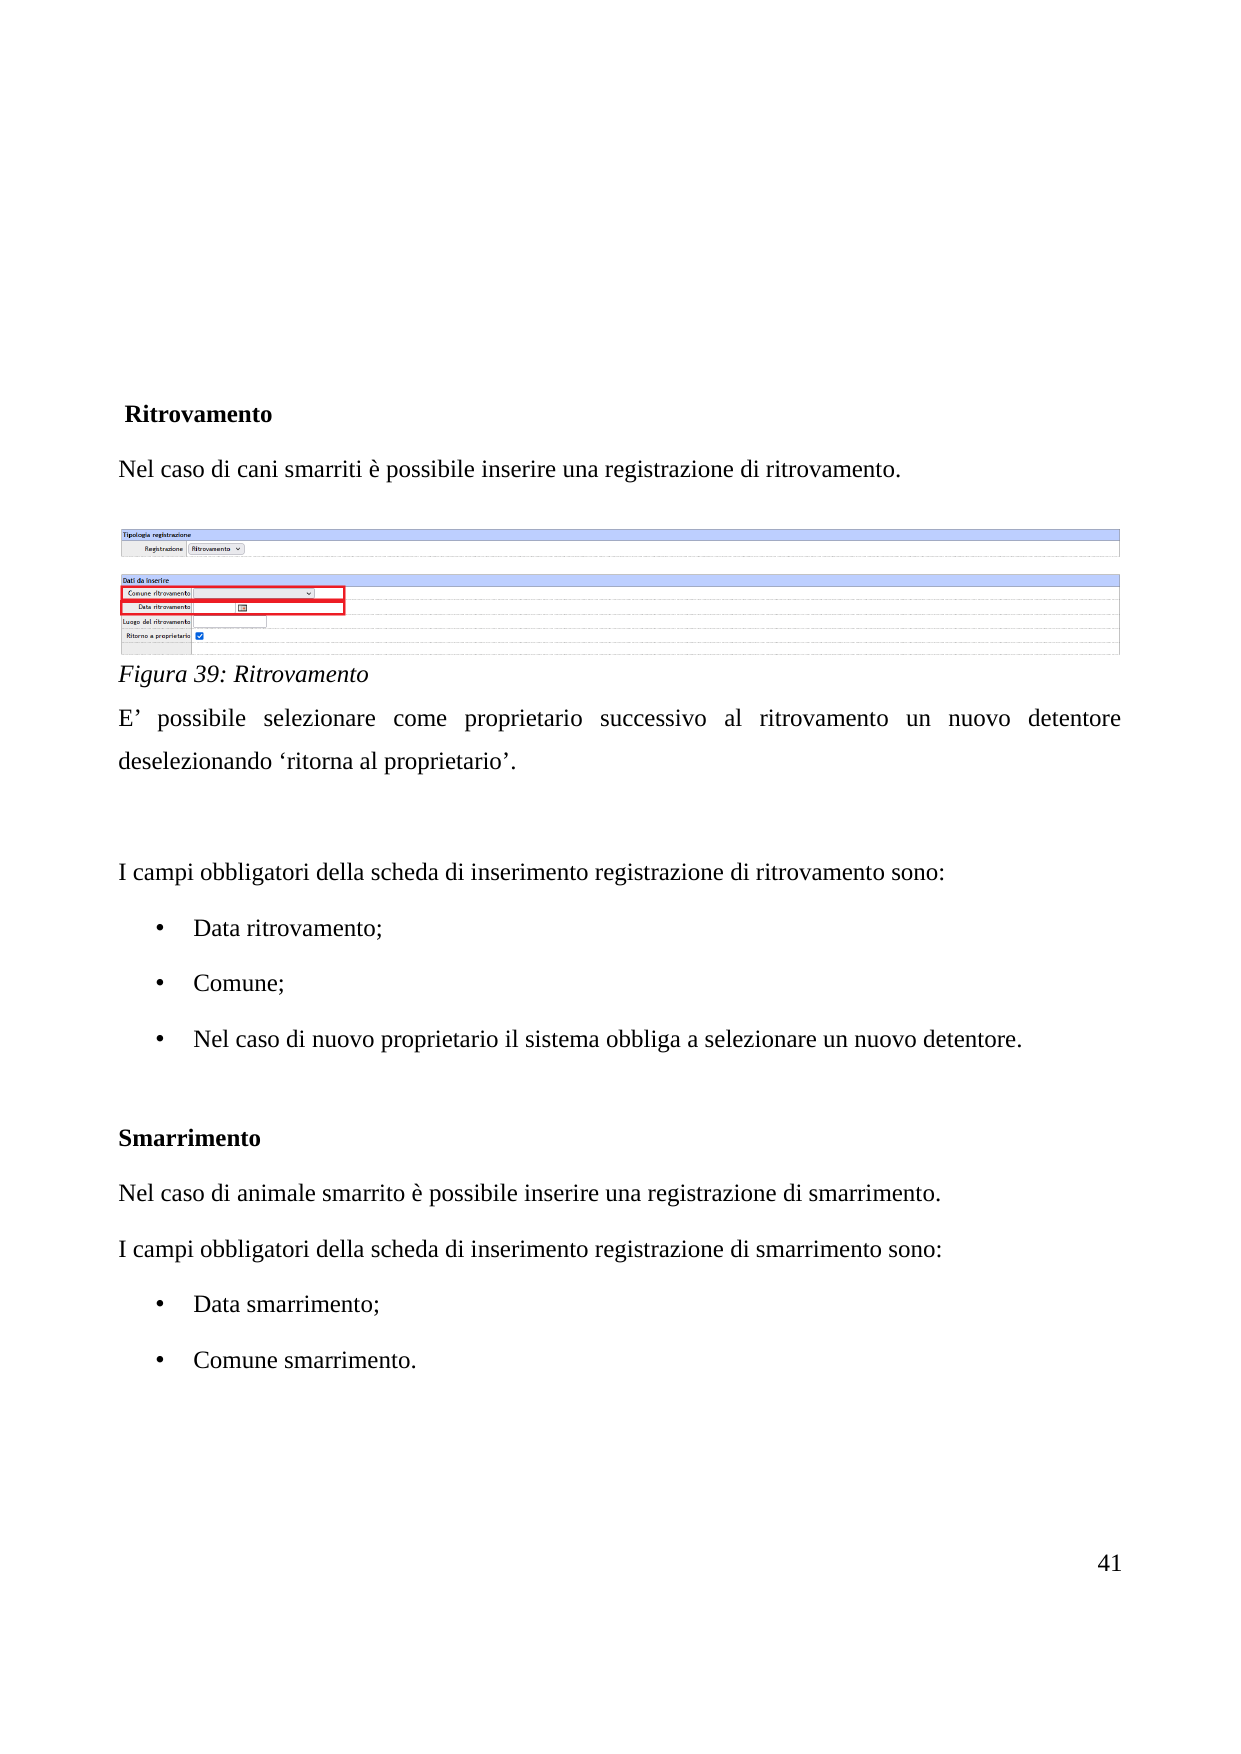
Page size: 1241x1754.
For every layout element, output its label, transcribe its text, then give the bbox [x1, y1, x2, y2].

text I campi obbligatori della scheda di inserimento registrazione di smarrimento sono: [118, 1234, 1122, 1263]
text E’ possibile selezionare come proprietario successivo al ritrovamento un nuovo detentore deselezionando ‘ritorna al proprietario’. [118, 688, 1122, 774]
list Comune; [156, 968, 1122, 997]
text Ritrovamento [118, 399, 1122, 428]
list Data ritrovamento; [156, 913, 1122, 941]
list Nel caso di nuovo proprietario il sistema obbliga a selezionare un nuovo detentore. [156, 1024, 1122, 1053]
list Data smarrimento; [156, 1289, 1122, 1318]
text [118, 510, 1122, 522]
text I campi obbligatori della scheda di inserimento registrazione di ritrovamento sono: [118, 857, 1122, 886]
text Nel caso di cani smarriti è possibile inserire una registrazione di ritrovamento. [118, 454, 1122, 483]
text Nel caso di animale smarrito è possibile inserire una registrazione di smarrimento. [118, 1178, 1122, 1207]
text Smarrimento [118, 1079, 1122, 1151]
text Figura 39: Ritrovamento [118, 660, 1122, 688]
list Comune smarrimento. [156, 1345, 1122, 1374]
